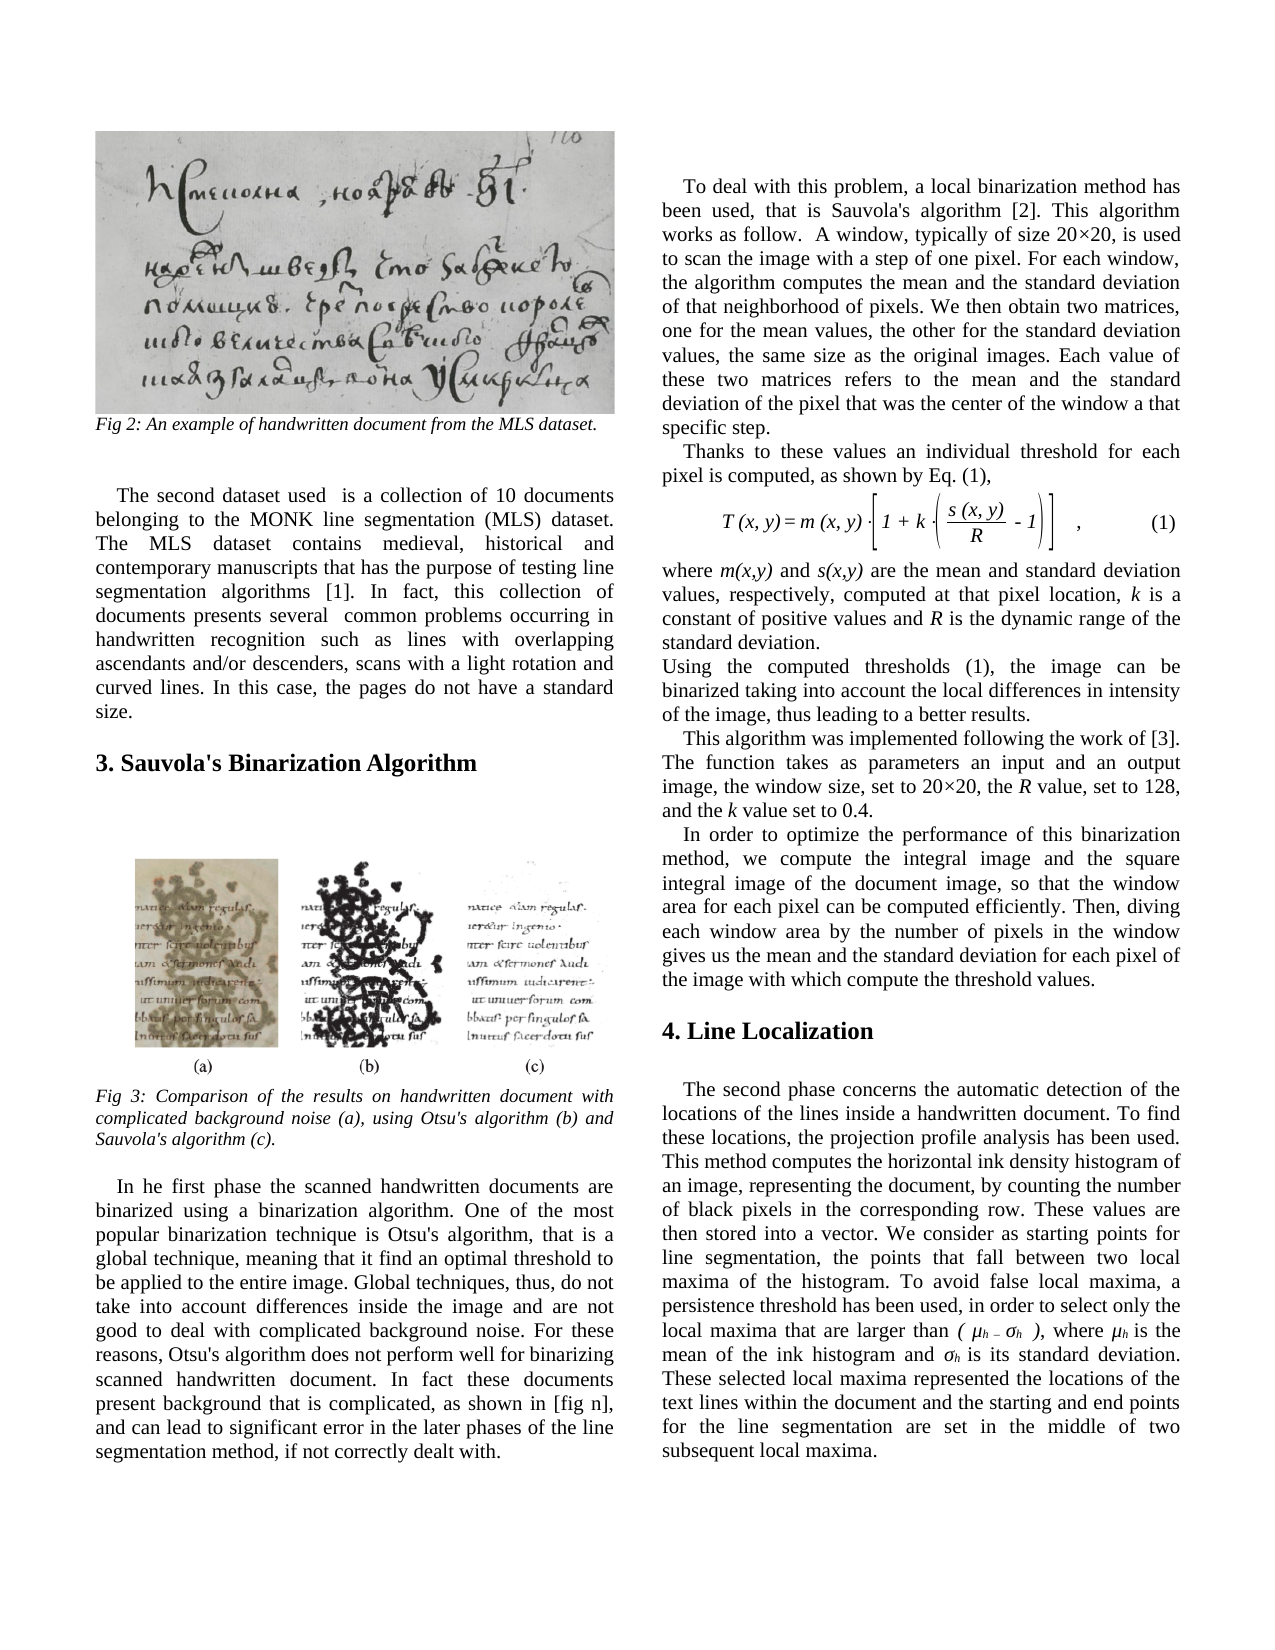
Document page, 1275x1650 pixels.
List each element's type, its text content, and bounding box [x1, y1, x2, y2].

picture [95, 840, 615, 1086]
text In he first phase the scanned handwritten documents are binarized using a binarization algorithm. One of the most popular binarization technique is Otsu's algorithm, that is a global technique, meaning that it find an optimal threshold to be applied to the entire image. Global techniques, thus, do not take into account differences inside the image and are not good to deal with complicated background noise. For these reasons, Otsu's algorithm does not perform well for binarizing scanned handwritten document. In fact these documents present background that is complicated, as shown in [fig n], and can lead to significant error in the later phases of the line segmentation method, if not correctly dealt with. [95, 1174, 614, 1463]
picture [95, 131, 615, 414]
text This algorithm was implemented following the work of [3]. The function takes as parameters an input and an output image, the window size, set to 20×20, the R value, set to 128, and the k value set to 0.4. [662, 726, 1181, 822]
text Using the computed thresholds (1), the image can be binarized taking into account the local differences in intensity of the image, thus leading to a better results. [662, 654, 1181, 726]
table_header , [662, 487, 1123, 558]
subtitle Line Localization [662, 1016, 1181, 1044]
table_header (1) [1123, 487, 1181, 558]
text Thanks to these values an individual threshold for each pixel is computed, as shown by Eq. (1), [662, 439, 1181, 487]
text In order to optimize the performance of this binarization method, we compute the integral image and the square integral image of the document image, so that the window area for each pixel can be computed efficiently. Then, diving each window area by the number of pixels in the window gives us the mean and the standard deviation for each pixel of the image with which compute the threshold values. [662, 822, 1181, 991]
text Fig 3: Comparison of the results on handwritten document with complicated background noise (a), using Otsu's algorithm (b) and Sauvola's algorithm (c). [95, 1086, 614, 1150]
text To deal with this problem, a local binarization method has been used, that is Sauvola's algorithm [2]. This algorithm works as follow. A window, typically of size 20×20, is used to scan the image with a step of one pixel. For each window, the algorithm computes the mean and the standard deviation of that neighborhood of pixels. We then obtain two matrices, one for the mean values, the other for the standard deviation values, the same size as the original images. Each value of these two matrices refers to the mean and the standard deviation of the pixel that was the center of the window a that specific step. [662, 174, 1181, 439]
text The second phase concerns the automatic detection of the locations of the lines inside a handwritten document. To find these locations, the projection profile analysis has been used. This method computes the horizontal ink density histogram of an image, representing the document, by counting the number of black pixels in the corresponding row. These values are then stored into a vector. We consider as starting points for line segmentation, the points that fall between two local maxima of the histogram. To avoid false local maxima, a persistence threshold has been used, in order to select only the local maxima that are larger than ( μh – σh ), where μh is the mean of the ink histogram and σh is its standard deviation. These selected local maxima represented the locations of the text lines within the document and the starting and end points for the line segmentation are set in the middle of two subsequent local maxima. [662, 1077, 1181, 1462]
text The second dataset used is a collection of 10 documents belonging to the MONK line segmentation (MLS) dataset. The MLS dataset contains medieval, historical and contemporary manuscripts that has the purpose of testing line segmentation algorithms [1]. In fact, this collection of documents presents several common problems occurring in handwritten recognition such as lines with overlapping ascendants and/or descenders, scans with a light rotation and curved lines. In this case, the pages do not have a standard size. [95, 483, 614, 723]
text Fig 2: An example of handwritten document from the MLS dataset. [95, 414, 614, 435]
text where m(x,y) and s(x,y) are the mean and standard deviation values, respectively, computed at that pixel location, k is a constant of positive values and R is the dynamic range of the standard deviation. [662, 558, 1181, 654]
subtitle Sauvola's Binarization Algorithm [95, 748, 614, 777]
